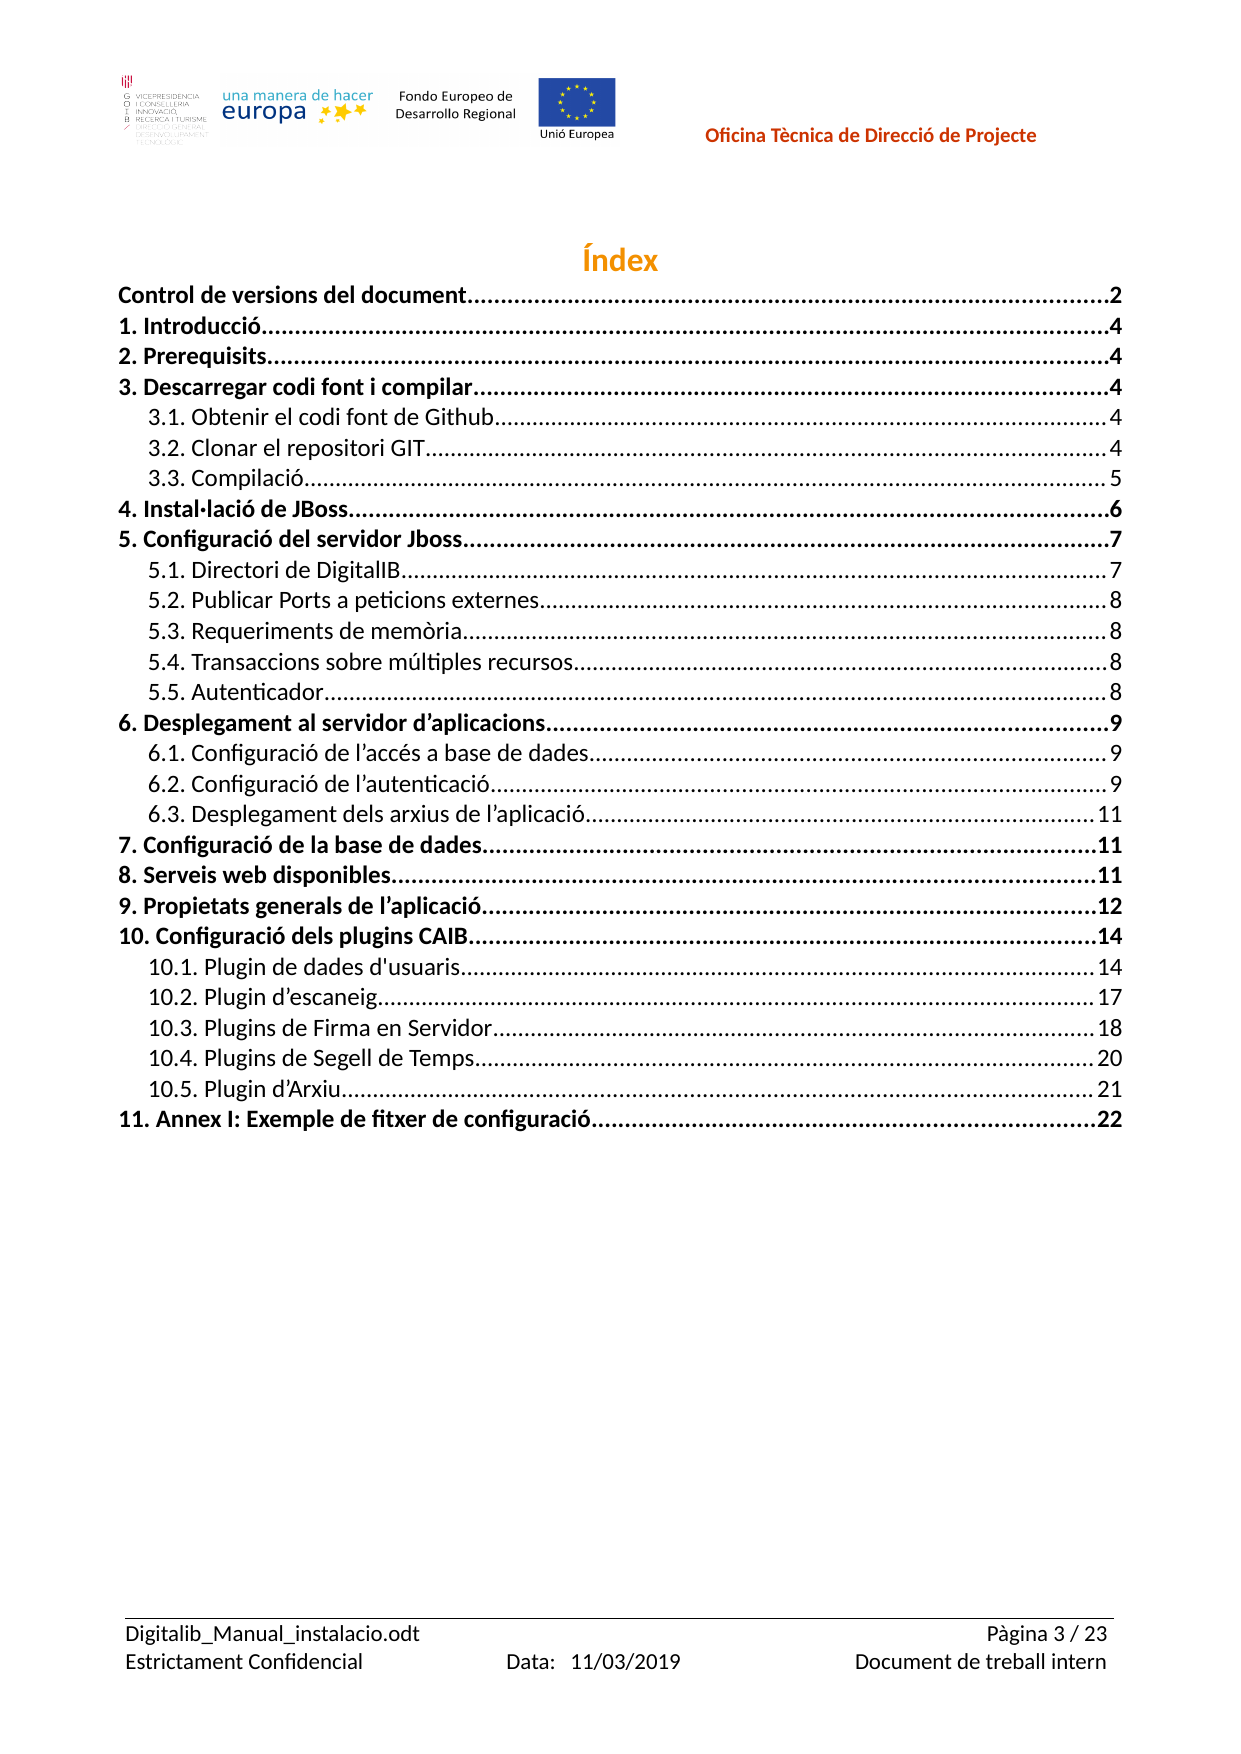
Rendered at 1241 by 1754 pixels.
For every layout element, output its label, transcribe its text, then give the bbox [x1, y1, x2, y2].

text 9. Propietats generals de l’aplicació 12 [118, 890, 1122, 920]
text 10.2. Plugin d’escaneig 17 [148, 981, 1122, 1012]
text 3.2. Clonar el repositori GIT 4 [148, 432, 1122, 463]
text 3. Descarregar codi font i compilar 4 [118, 371, 1122, 402]
text 5. Configuració del servidor Jboss 7 [118, 524, 1122, 554]
text 6.2. Configuració de l’autenticació 9 [148, 768, 1122, 798]
text 6. Desplegament al servidor d’aplicacions 9 [118, 707, 1122, 737]
text 11. Annex I: Exemple de fitxer de configuració 22 [118, 1103, 1122, 1134]
text 10.5. Plugin d’Arxiu 21 [148, 1073, 1122, 1103]
text 5.3. Requeriments de memòria 8 [148, 615, 1122, 646]
text Control de versions del document 2 [118, 279, 1122, 310]
text 10.4. Plugins de Segell de Temps 20 [148, 1042, 1122, 1073]
text 7. Configuració de la base de dades 11 [118, 829, 1122, 859]
text 3.3. Compilació 5 [148, 463, 1122, 493]
text 5.2. Publicar Ports a peticions externes 8 [148, 585, 1122, 615]
text 2. Prerequisits 4 [118, 341, 1122, 371]
text 5.1. Directori de DigitalIB 7 [148, 554, 1122, 585]
text 4. Instal·lació de JBoss 6 [118, 493, 1122, 524]
text 1. Introducció 4 [118, 310, 1122, 341]
text Índex [118, 239, 1122, 279]
picture [219, 73, 621, 147]
text 10.3. Plugins de Firma en Servidor 18 [148, 1012, 1122, 1042]
text 8. Serveis web disponibles 11 [118, 859, 1122, 890]
text 5.5. Autenticador 8 [148, 676, 1122, 707]
text 10.1. Plugin de dades d'usuaris 14 [148, 951, 1122, 981]
text 6.3. Desplegament dels arxius de l’aplicació 11 [148, 798, 1122, 829]
picture [118, 73, 213, 147]
text 5.4. Transaccions sobre múltiples recursos 8 [148, 646, 1122, 676]
text 10. Configuració dels plugins CAIB 14 [118, 920, 1122, 951]
text 6.1. Configuració de l’accés a base de dades 9 [148, 737, 1122, 768]
text 3.1. Obtenir el codi font de Github 4 [148, 402, 1122, 432]
